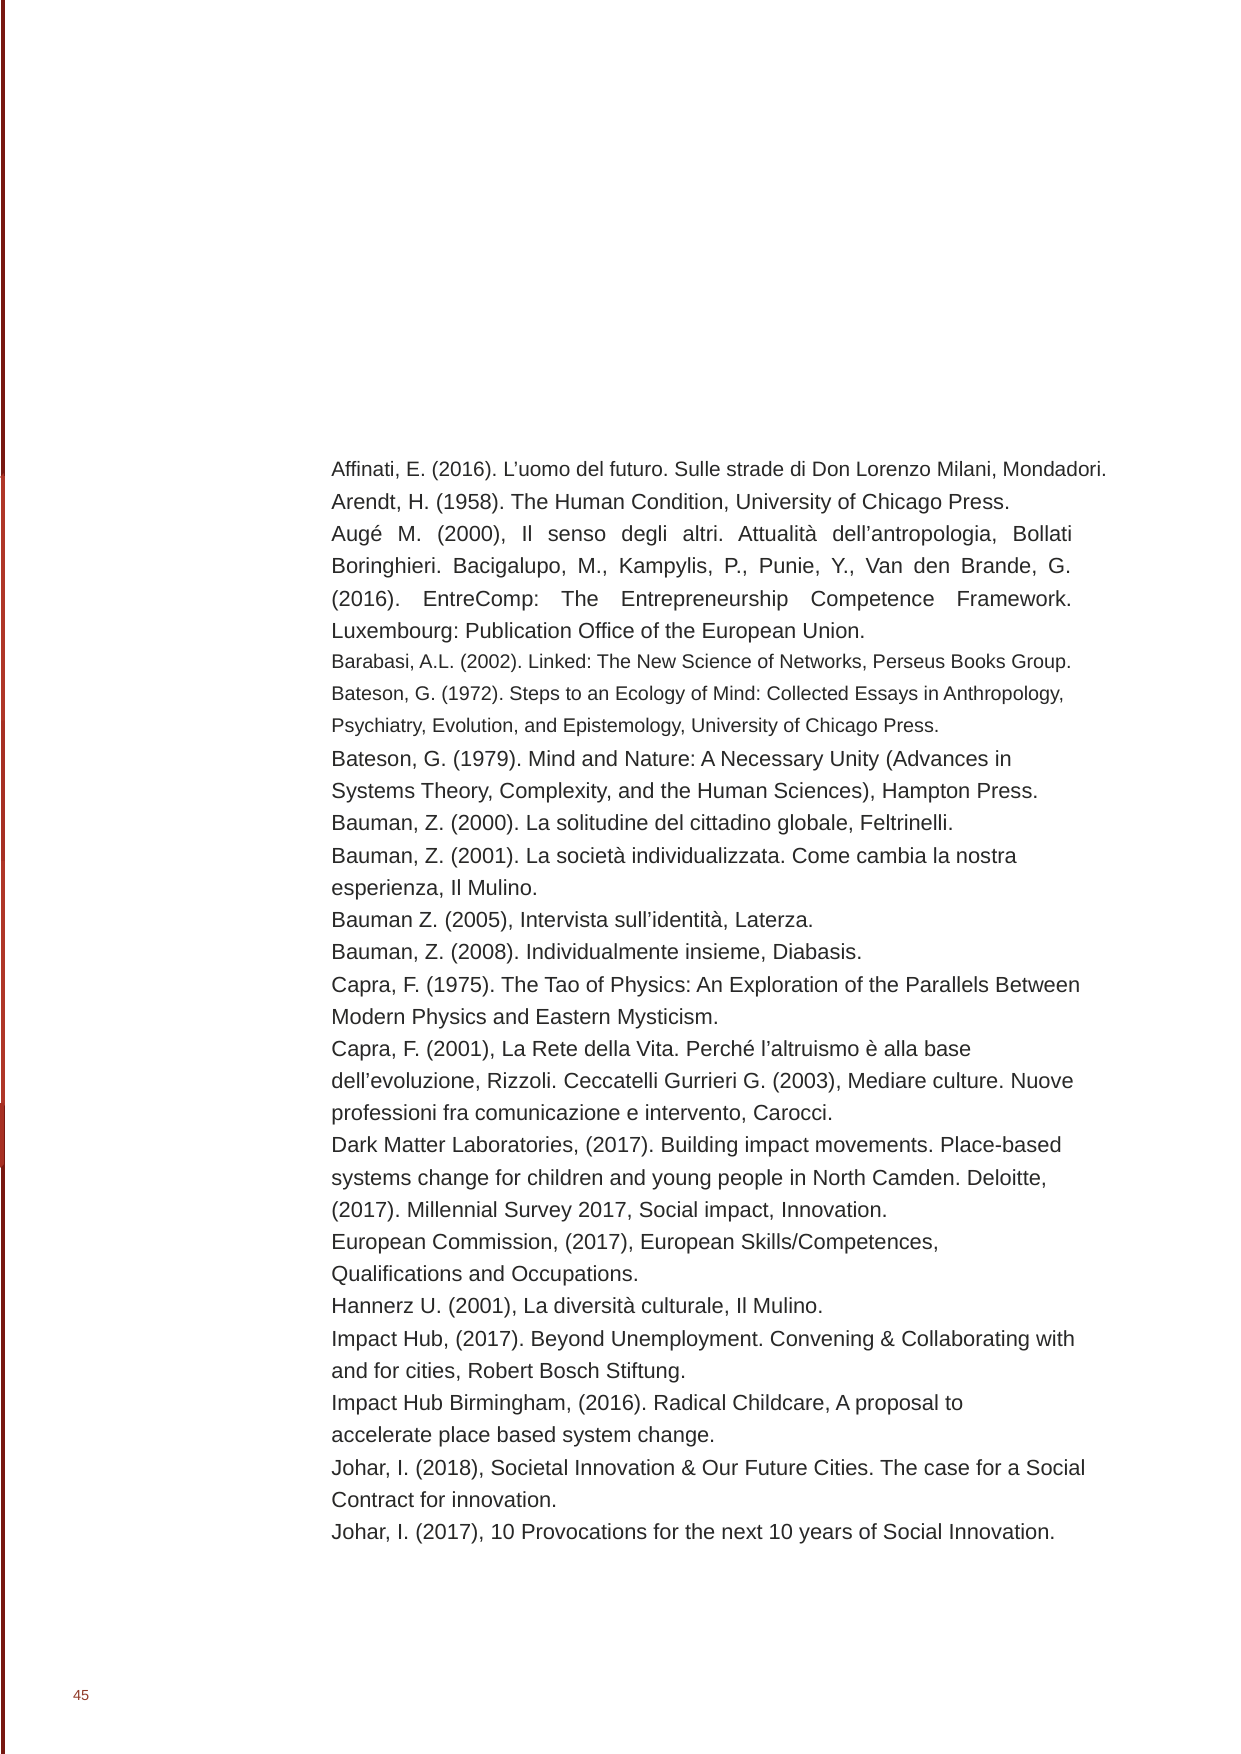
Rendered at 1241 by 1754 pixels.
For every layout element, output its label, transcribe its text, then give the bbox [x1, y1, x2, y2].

text Capra, F. (2001), La Rete della Vita. Perché l’altruismo è alla base dell’evoluzione, Rizzoli. Ceccatelli Gurrieri G. (2003), Mediare culture. Nuove professioni fra comunicazione e intervento, Carocci. [331, 1036, 1121, 1125]
text 45 [73, 1687, 597, 1703]
text Hannerz U. (2001), La diversità culturale, Il Mulino. [331, 1293, 1121, 1318]
text Affinati, E. (2016). L’uomo del futuro. Sulle strade di Don Lorenzo Milani, Mondadori. [331, 457, 1121, 481]
text European Commission, (2017), European Skills/Competences, Qualifications and Occupations. [331, 1229, 1052, 1286]
text Dark Matter Laboratories, (2017). Building impact movements. Place-based systems change for children and young people in North Camden. Deloitte, (2017). Millennial Survey 2017, Social impact, Innovation. [331, 1132, 1077, 1222]
text Impact Hub, (2017). Beyond Unemployment. Convening & Collaborating with and for cities, Robert Bosch Stiftung. [331, 1326, 1087, 1383]
text Barabasi, A.L. (2002). Linked: The New Science of Networks, Perseus Books Group. Bateson, G. (1972). Steps to an Ecology of Mind: Collected Essays in Anthropology, Psychiatry, Evolution, and Epistemology, University of Chicago Press. [331, 650, 1081, 737]
text Johar, I. (2017), 10 Provocations for the next 10 years of Social Innovation. [331, 1519, 1121, 1544]
text Bauman Z. (2005), Intervista sull’identità, Laterza. [331, 907, 1121, 932]
text Johar, I. (2018), Societal Innovation & Our Future Cities. The case for a Social Contract for innovation. [331, 1454, 1108, 1512]
text Arendt, H. (1958). The Human Condition, University of Chicago Press. [331, 489, 1121, 514]
text Bauman, Z. (2001). La società individualizzata. Come cambia la nostra esperienza, Il Mulino. [331, 842, 1075, 900]
picture [0, 0, 6, 1754]
text Bateson, G. (1979). Mind and Nature: A Necessary Unity (Advances in Systems Theory, Complexity, and the Human Sciences), Hampton Press. Bauman, Z. (2000). La solitudine del cittadino globale, Feltrinelli. [331, 746, 1102, 836]
text Impact Hub Birmingham, (2016). Radical Childcare, A proposal to accelerate place based system change. [331, 1390, 1067, 1447]
text Capra, F. (1975). The Tao of Physics: An Exploration of the Parallels Between Modern Physics and Eastern Mysticism. [331, 971, 1092, 1029]
text Augé M. (2000), Il senso degli altri. Attualità dell’antropologia, Bollati Boringhieri. Bacigalupo, M., Kampylis, P., Punie, Y., Van den Brande, G. (2016). EntreComp: The Entrepreneurship Competence Framework. Luxembourg: Publication Office of the European Union. [331, 521, 1073, 643]
text Bauman, Z. (2008). Individualmente insieme, Diabasis. [331, 939, 1121, 964]
